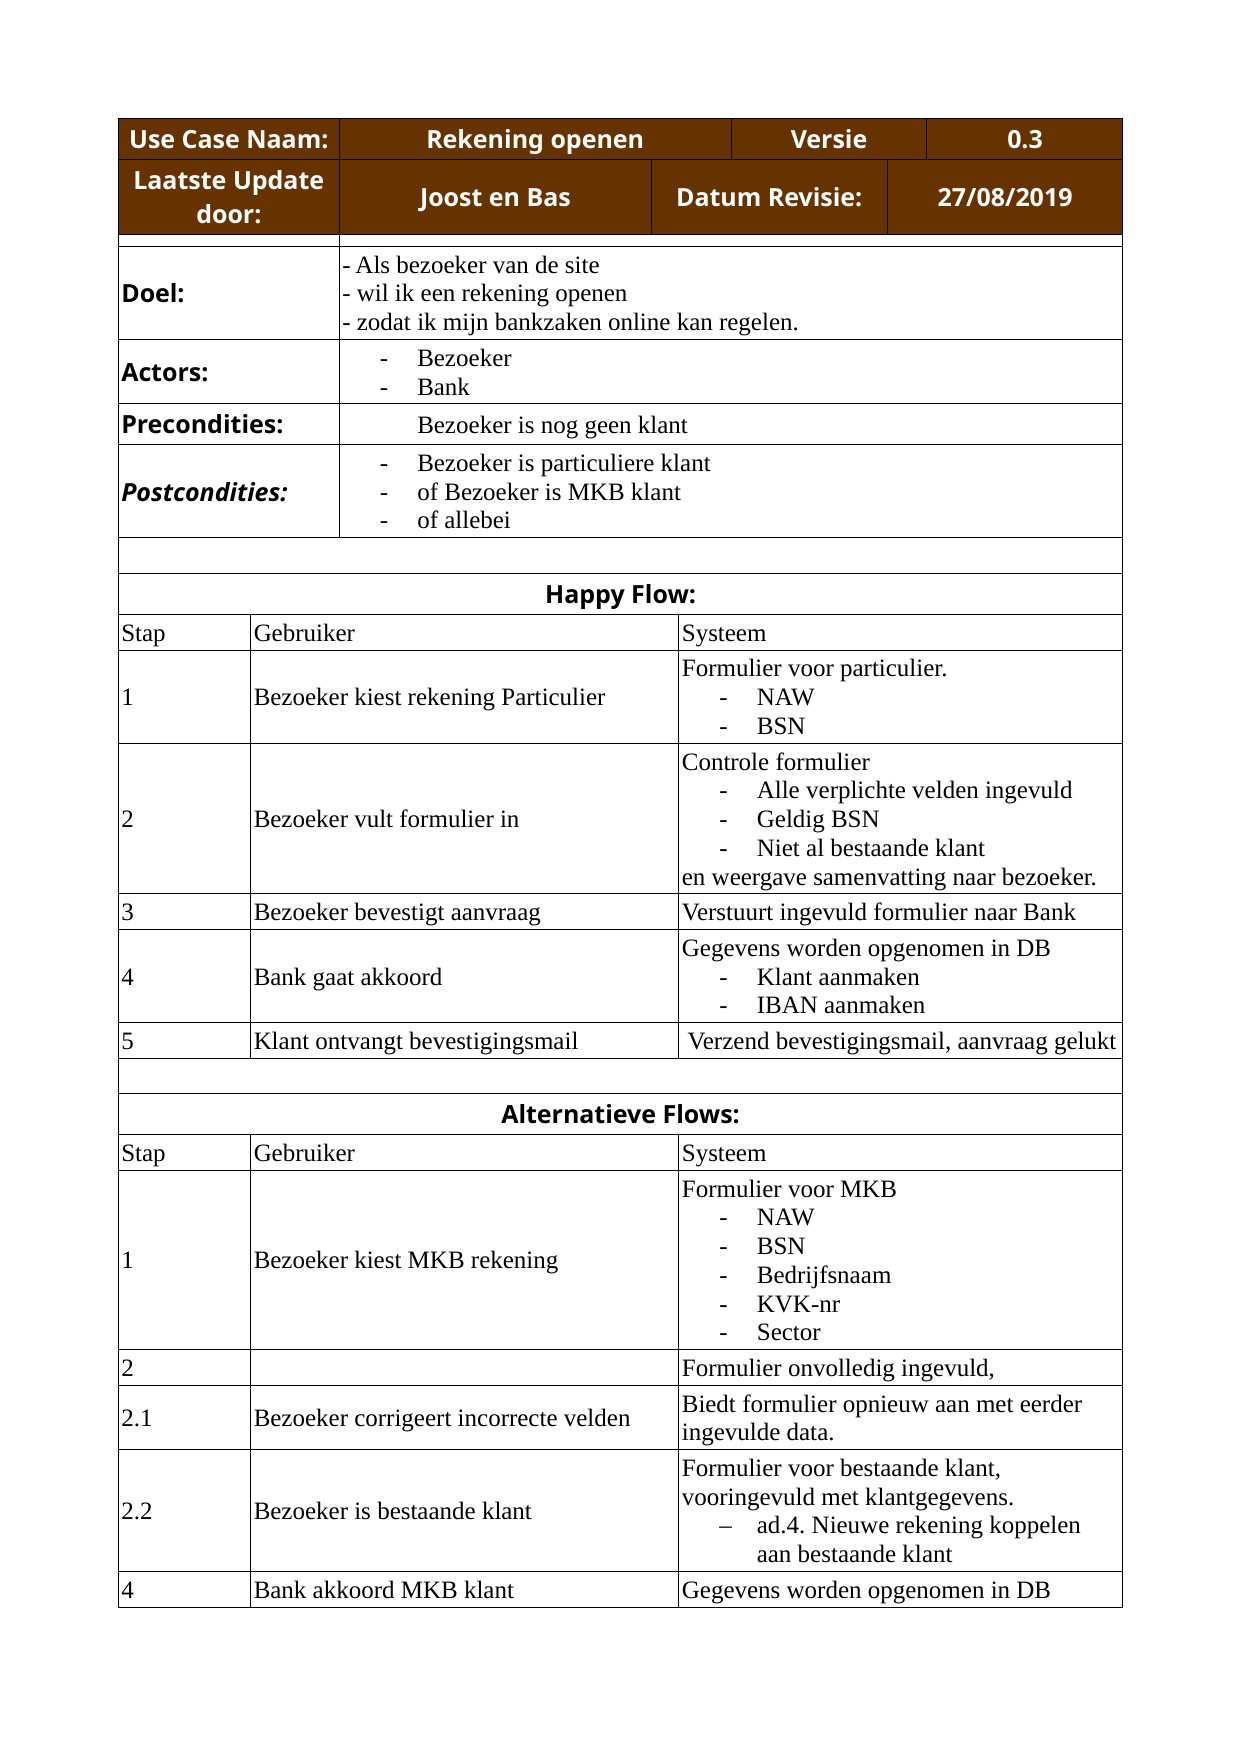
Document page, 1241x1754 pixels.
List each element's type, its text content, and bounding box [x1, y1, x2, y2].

table_cell Actors: [119, 340, 339, 403]
table_cell Formulier voor bestaande klant, vooringevuld met klantgegevens. ad.4. Nieuwe rekening koppelen aan bestaande klant [679, 1450, 1122, 1571]
table_header Rekening openen [340, 119, 731, 159]
table_cell Doel: [119, 247, 339, 339]
table_cell Bezoeker is bestaande klant [251, 1450, 678, 1571]
table_cell Stap [119, 615, 250, 649]
table_header Versie [732, 119, 926, 159]
table_cell [340, 235, 1122, 246]
table_cell Klant ontvangt bevestigingsmail [251, 1023, 678, 1058]
table_cell [251, 1350, 678, 1385]
table_cell 2 [119, 1350, 250, 1385]
table_cell 1 [119, 1171, 250, 1349]
table_cell Biedt formulier opnieuw aan met eerder ingevulde data. [679, 1386, 1122, 1449]
table_cell Systeem [679, 615, 1122, 649]
table_cell Bezoeker corrigeert incorrecte velden [251, 1386, 678, 1449]
table_cell Laatste Update door: [119, 160, 339, 234]
table_cell Gegevens worden opgenomen in DB Klant aanmaken IBAN aanmaken [679, 930, 1122, 1022]
table_cell 2.1 [119, 1386, 250, 1449]
table_cell 5 [119, 1023, 250, 1058]
table_cell Bezoeker is nog geen klant [340, 404, 1122, 444]
table_cell Gebruiker [251, 1135, 678, 1170]
table_cell Verstuurt ingevuld formulier naar Bank [679, 894, 1122, 929]
table_cell 4 [119, 930, 250, 1022]
table_cell Bezoeker Bank [340, 340, 1122, 403]
table_cell Bezoeker kiest MKB rekening [251, 1171, 678, 1349]
table_cell Systeem [679, 1135, 1122, 1170]
table_cell Bezoeker vult formulier in [251, 744, 678, 893]
table_cell Precondities: [119, 404, 339, 444]
table_cell [119, 235, 339, 246]
table_cell Bezoeker is particuliere klant of Bezoeker is MKB klant of allebei [340, 445, 1122, 537]
table_cell 2.2 [119, 1450, 250, 1571]
table_cell Happy Flow: [119, 574, 1122, 614]
table_cell Alternatieve Flows: [119, 1094, 1122, 1134]
table_cell [119, 1059, 1122, 1093]
table_cell 4 [119, 1572, 250, 1607]
table_cell Formulier voor MKB NAW BSN Bedrijfsnaam KVK-nr Sector [679, 1171, 1122, 1349]
table_cell Formulier voor particulier. NAW BSN [679, 651, 1122, 743]
table_cell 27/08/2019 [888, 160, 1122, 234]
table_cell Bank gaat akkoord [251, 930, 678, 1022]
table_header Use Case Naam: [119, 119, 339, 159]
table_cell Gegevens worden opgenomen in DB [679, 1572, 1122, 1607]
table_cell Bezoeker kiest rekening Particulier [251, 651, 678, 743]
table_cell Datum Revisie: [652, 160, 887, 234]
table_cell [119, 538, 1122, 573]
table_cell 2 [119, 744, 250, 893]
table_cell Verzend bevestigingsmail, aanvraag gelukt [679, 1023, 1122, 1058]
table_cell - Als bezoeker van de site - wil ik een rekening openen - zodat ik mijn bankzaken online kan regelen. [340, 247, 1122, 339]
table_cell Bank akkoord MKB klant [251, 1572, 678, 1607]
table_cell Stap [119, 1135, 250, 1170]
table_cell 1 [119, 651, 250, 743]
table_cell 3 [119, 894, 250, 929]
table_cell Bezoeker bevestigt aanvraag [251, 894, 678, 929]
table_cell Joost en Bas [340, 160, 651, 234]
table_cell Gebruiker [251, 615, 678, 649]
table_cell Postcondities: [119, 445, 339, 537]
table_cell Formulier onvolledig ingevuld, [679, 1350, 1122, 1385]
table_cell Controle formulier Alle verplichte velden ingevuld Geldig BSN Niet al bestaande klant en weergave samenvatting naar bezoeker. [679, 744, 1122, 893]
table_header 0.3 [927, 119, 1122, 159]
